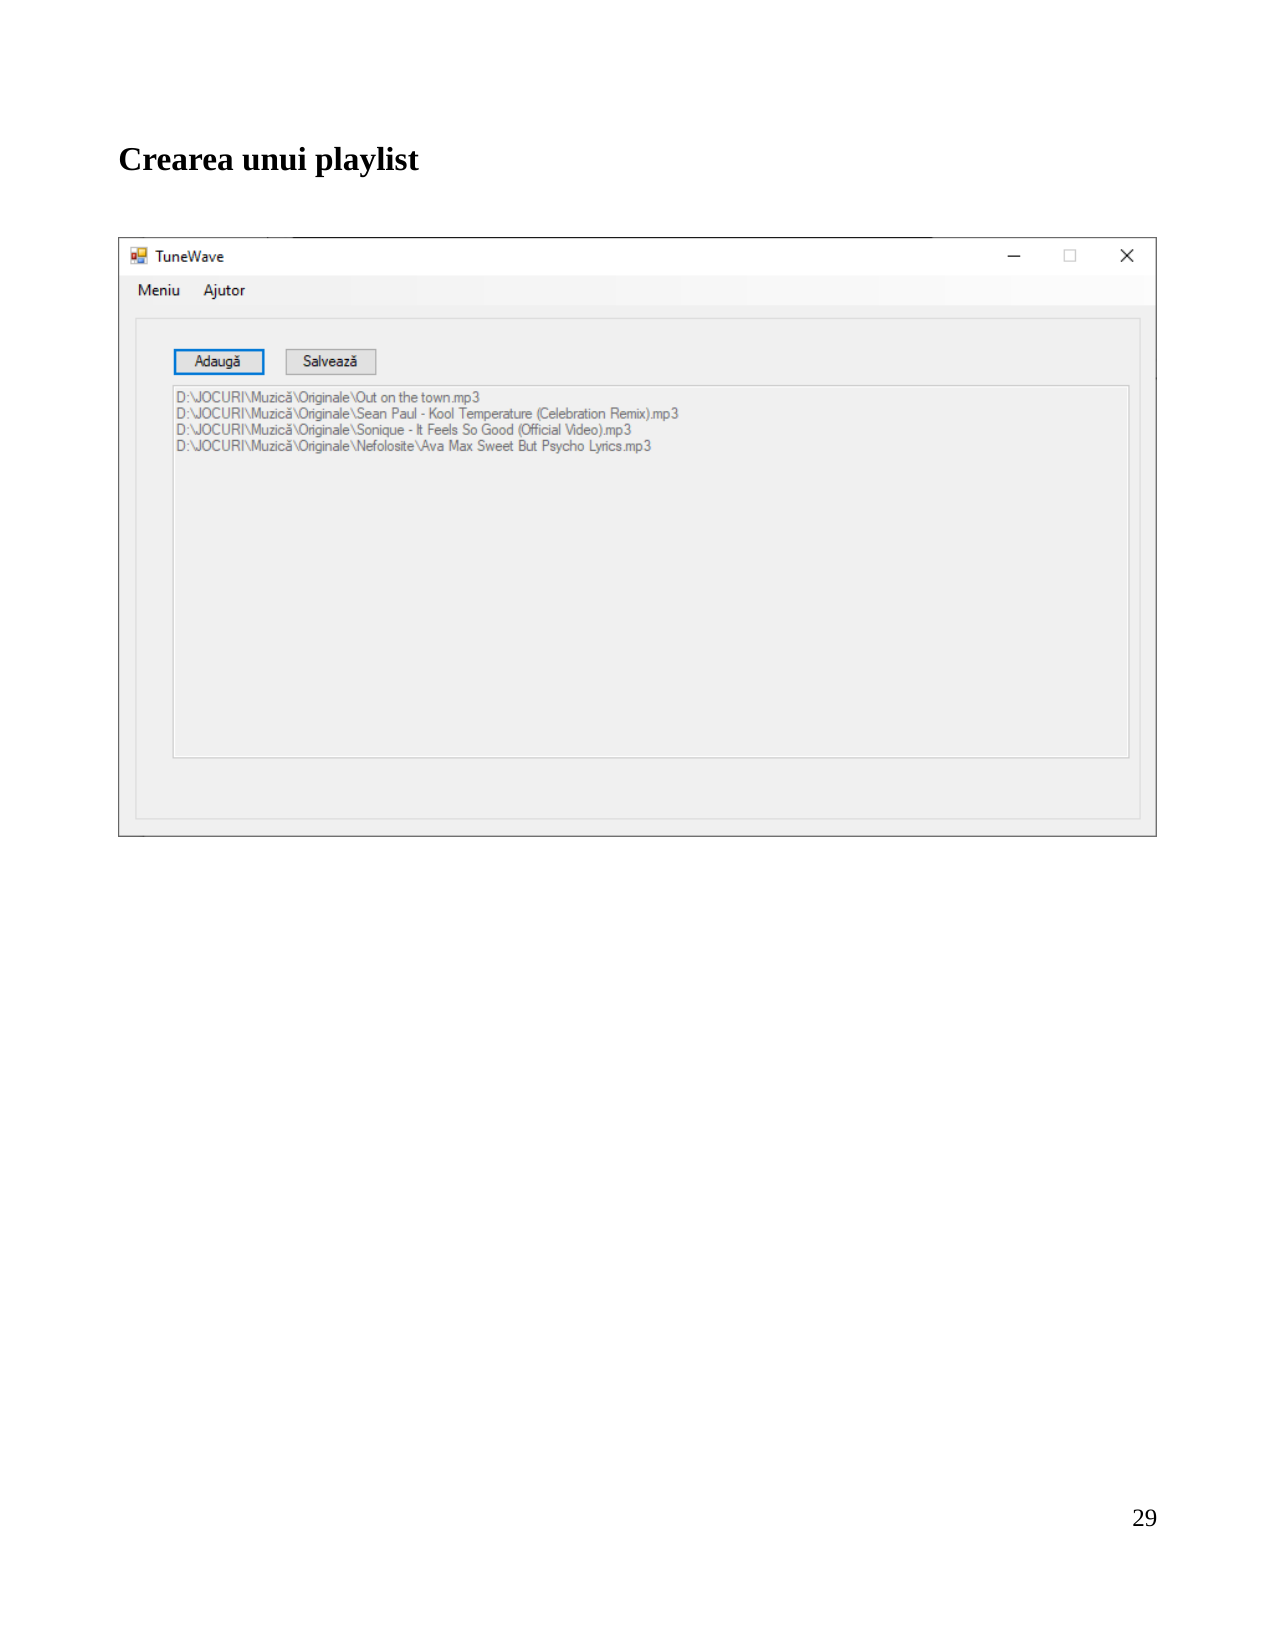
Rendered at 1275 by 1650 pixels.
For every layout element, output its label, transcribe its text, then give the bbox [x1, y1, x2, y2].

subtitle Crearea unui playlist [118, 139, 1157, 177]
picture [118, 237, 1157, 837]
